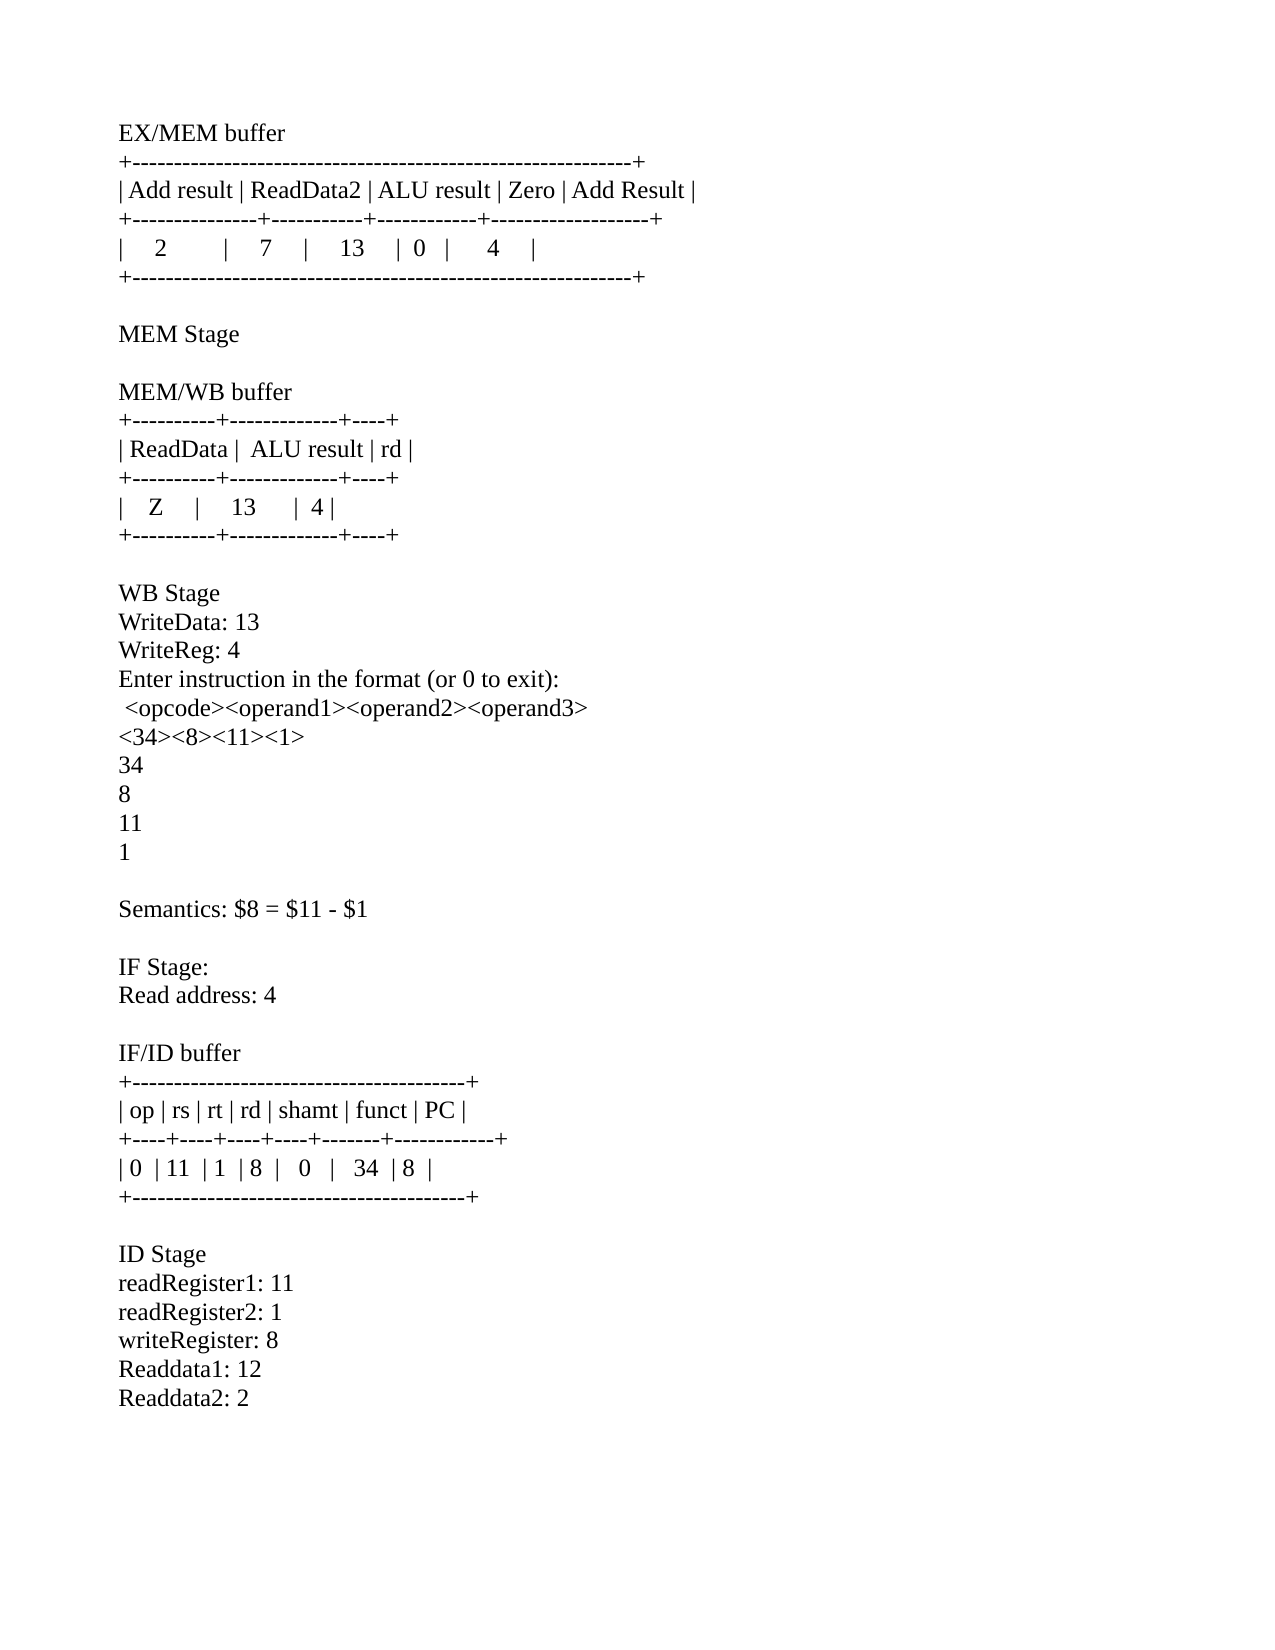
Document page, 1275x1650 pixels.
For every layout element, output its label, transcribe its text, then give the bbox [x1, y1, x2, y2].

text readRegister2: 1 [118, 1297, 1157, 1326]
text | Z | 13 | 4 | [118, 492, 1157, 521]
text | 2 | 7 | 13 | 0 | 4 | [118, 233, 1157, 262]
text writeRegister: 8 [118, 1326, 1157, 1354]
text Enter instruction in the format (or 0 to exit): [118, 664, 1157, 693]
text +----+----+----+----+-------+------------+ [118, 1124, 1157, 1153]
text | 0 | 11 | 1 | 8 | 0 | 34 | 8 | [118, 1153, 1157, 1182]
text +------------------------------------------------------------+ [118, 147, 1157, 176]
text <opcode><operand1><operand2><operand3> [118, 693, 1157, 722]
text 11 [118, 808, 1157, 837]
text | ReadData | ALU result | rd | [118, 434, 1157, 463]
text WriteReg: 4 [118, 636, 1157, 664]
text +---------------+-----------+------------+-------------------+ [118, 204, 1157, 233]
text | Add result | ReadData2 | ALU result | Zero | Add Result | [118, 176, 1157, 204]
text WriteData: 13 [118, 607, 1157, 636]
text 8 [118, 779, 1157, 808]
text 34 [118, 751, 1157, 779]
text MEM/WB buffer [118, 377, 1157, 406]
text +----------------------------------------+ [118, 1182, 1157, 1211]
text MEM Stage [118, 319, 1157, 348]
text EX/MEM buffer [118, 118, 1157, 147]
text | op | rs | rt | rd | shamt | funct | PC | [118, 1096, 1157, 1124]
text WB Stage [118, 578, 1157, 607]
text Semantics: $8 = $11 - $1 [118, 894, 1157, 923]
text +----------+-------------+----+ [118, 521, 1157, 549]
text +------------------------------------------------------------+ [118, 262, 1157, 291]
text IF Stage: [118, 952, 1157, 981]
text +----------+-------------+----+ [118, 463, 1157, 492]
text IF/ID buffer [118, 1038, 1157, 1067]
text Readdata1: 12 [118, 1354, 1157, 1383]
text Readdata2: 2 [118, 1383, 1157, 1412]
text +----------------------------------------+ [118, 1067, 1157, 1096]
text +----------+-------------+----+ [118, 406, 1157, 434]
text ID Stage [118, 1239, 1157, 1268]
text readRegister1: 11 [118, 1268, 1157, 1297]
text 1 [118, 837, 1157, 866]
text Read address: 4 [118, 981, 1157, 1009]
text <34><8><11><1> [118, 722, 1157, 751]
